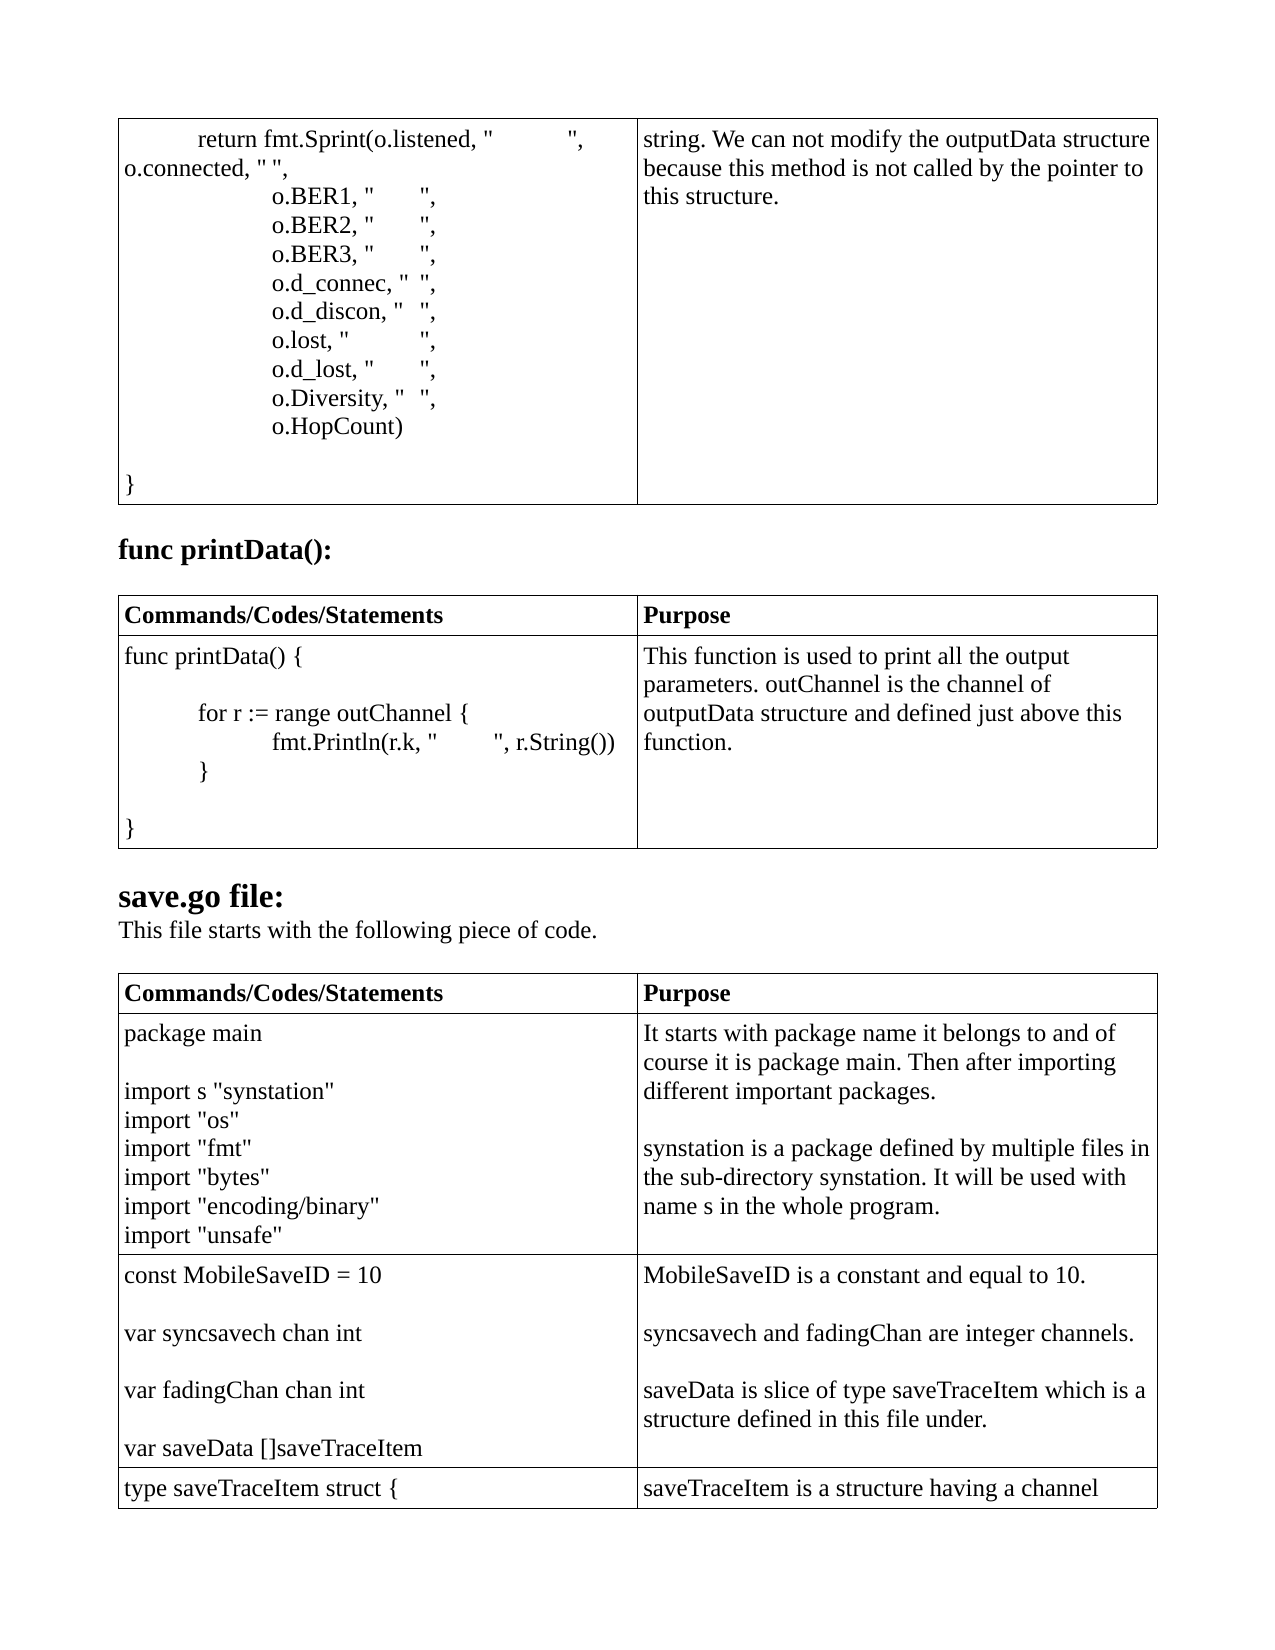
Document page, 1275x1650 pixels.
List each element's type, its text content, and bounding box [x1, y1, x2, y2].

table_header Purpose [638, 974, 1157, 1013]
table_cell It starts with package name it belongs to and of course it is package main. Then after importing different important packages. synstation is a package defined by multiple files in the sub-directory synstation. It will be used with name s in the whole program. [638, 1014, 1157, 1254]
table_cell return fmt.Sprint(o.listened, " ", o.connected, " ", o.BER1, " ", o.BER2, " ", o.BER3, " ", o.d_connec, " ", o.d_discon, " ", o.lost, " ", o.d_lost, " ", o.Diversity, " ", o.HopCount) } [119, 119, 637, 503]
table_header Commands/Codes/Statements [119, 974, 637, 1013]
table_header Purpose [638, 596, 1157, 635]
table_cell This function is used to print all the output parameters. outChannel is the channel of outputData structure and defined just above this function. [638, 636, 1157, 848]
table_cell type saveTraceItem struct { [119, 1468, 637, 1507]
table_header Commands/Codes/Statements [119, 596, 637, 635]
table_cell saveTraceItem is a structure having a channel [638, 1468, 1157, 1507]
table_cell package main import s "synstation" import "os" import "fmt" import "bytes" import "encoding/binary" import "unsafe" [119, 1014, 637, 1254]
text save.go file: [118, 877, 1157, 915]
table_cell const MobileSaveID = 10 var syncsavech chan int var fadingChan chan int var saveData []saveTraceItem [119, 1255, 637, 1467]
table_cell MobileSaveID is a constant and equal to 10. syncsavech and fadingChan are integer channels. saveData is slice of type saveTraceItem which is a structure defined in this file under. [638, 1255, 1157, 1467]
table_cell string. We can not modify the outputData structure because this method is not called by the pointer to this structure. [638, 119, 1157, 503]
text func printData(): [118, 532, 1157, 566]
table_cell func printData() { for r := range outChannel { fmt.Println(r.k, " ", r.String()) } } [119, 636, 637, 848]
text This file starts with the following piece of code. [118, 915, 1157, 944]
